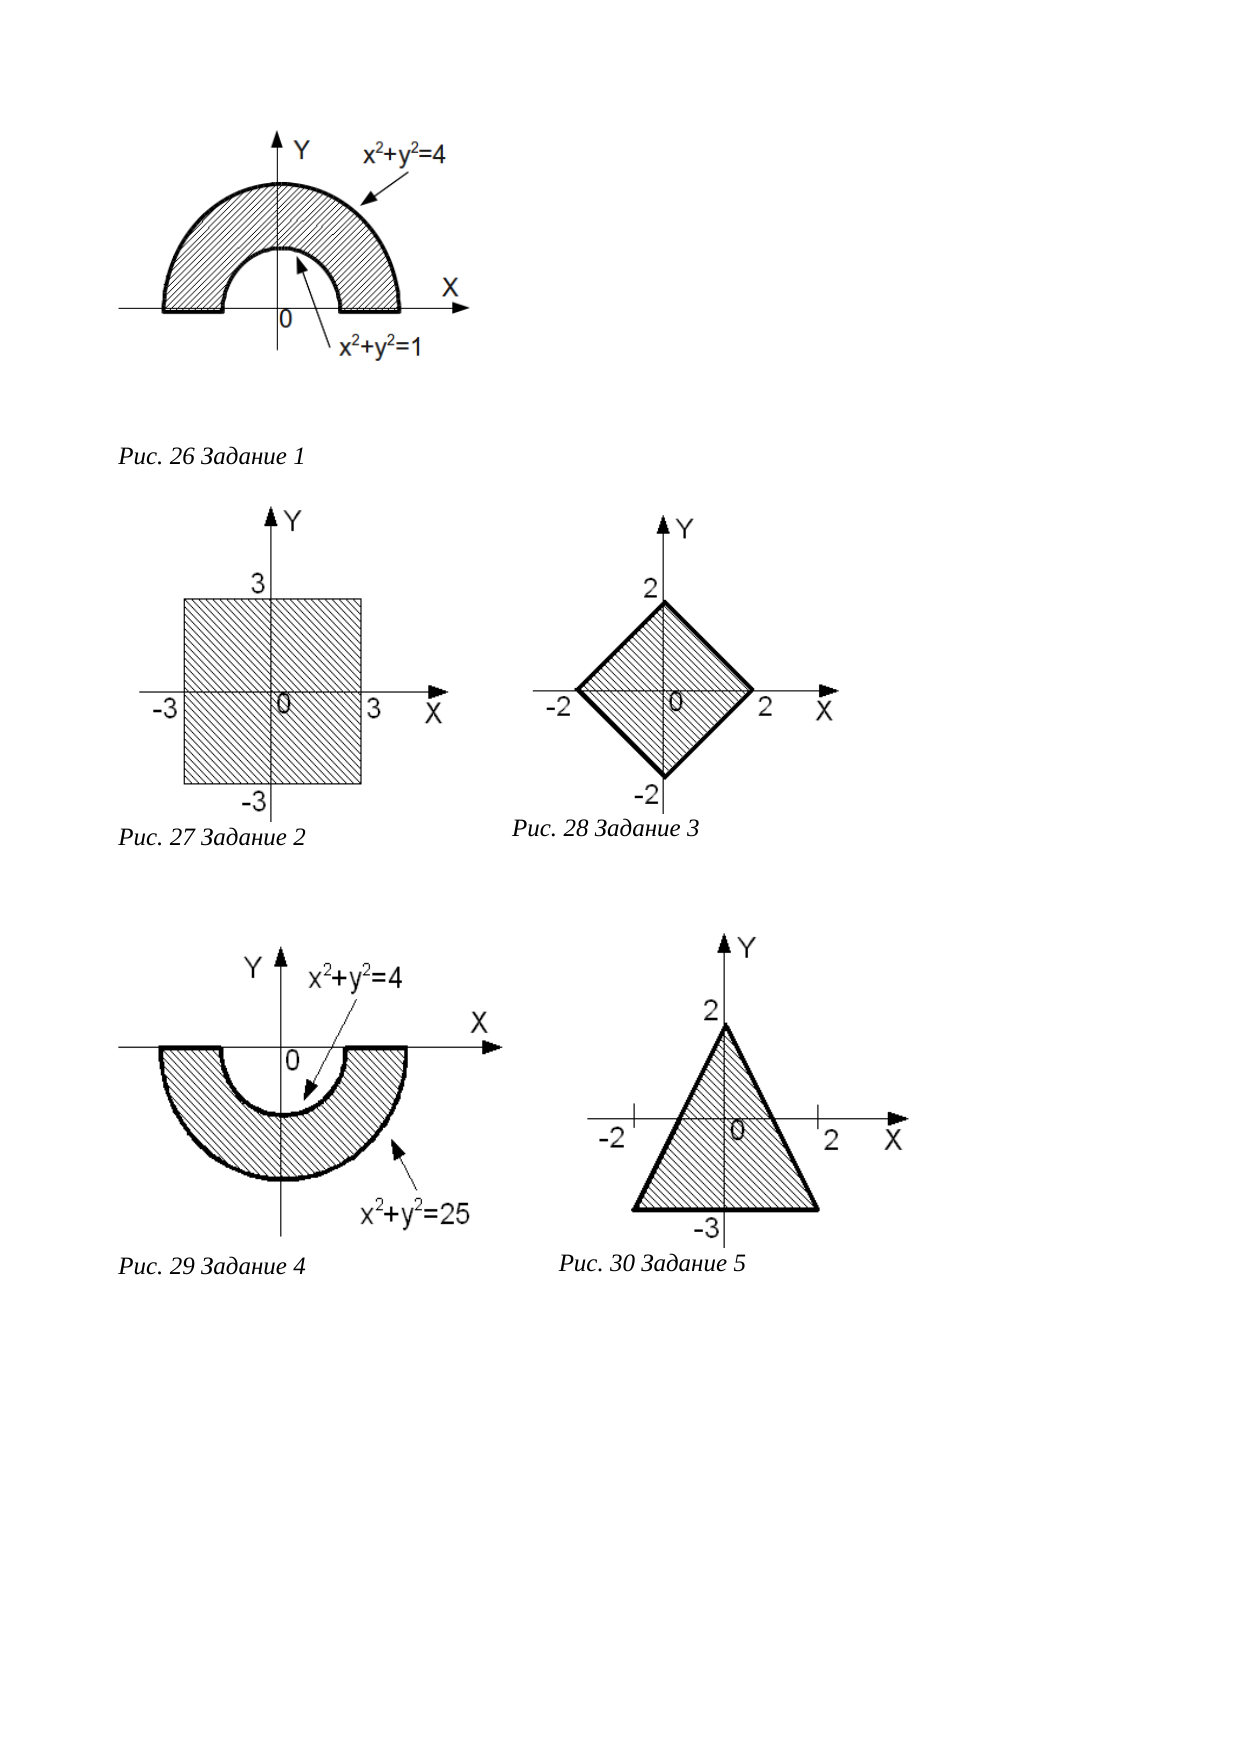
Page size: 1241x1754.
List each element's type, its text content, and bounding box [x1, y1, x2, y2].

text Рис. 30 Задание 5 [558, 1102, 910, 1277]
text Рис. 26 Задание 1 [118, 441, 470, 469]
picture [558, 932, 910, 1102]
picture [118, 506, 450, 676]
picture [118, 929, 540, 1154]
text Рис. 27 Задание 2 [118, 676, 449, 851]
picture [118, 130, 471, 441]
text Рис. 29 Задание 4 [118, 1154, 540, 1280]
picture [512, 514, 841, 675]
text Рис. 28 Задание 3 [512, 675, 840, 842]
